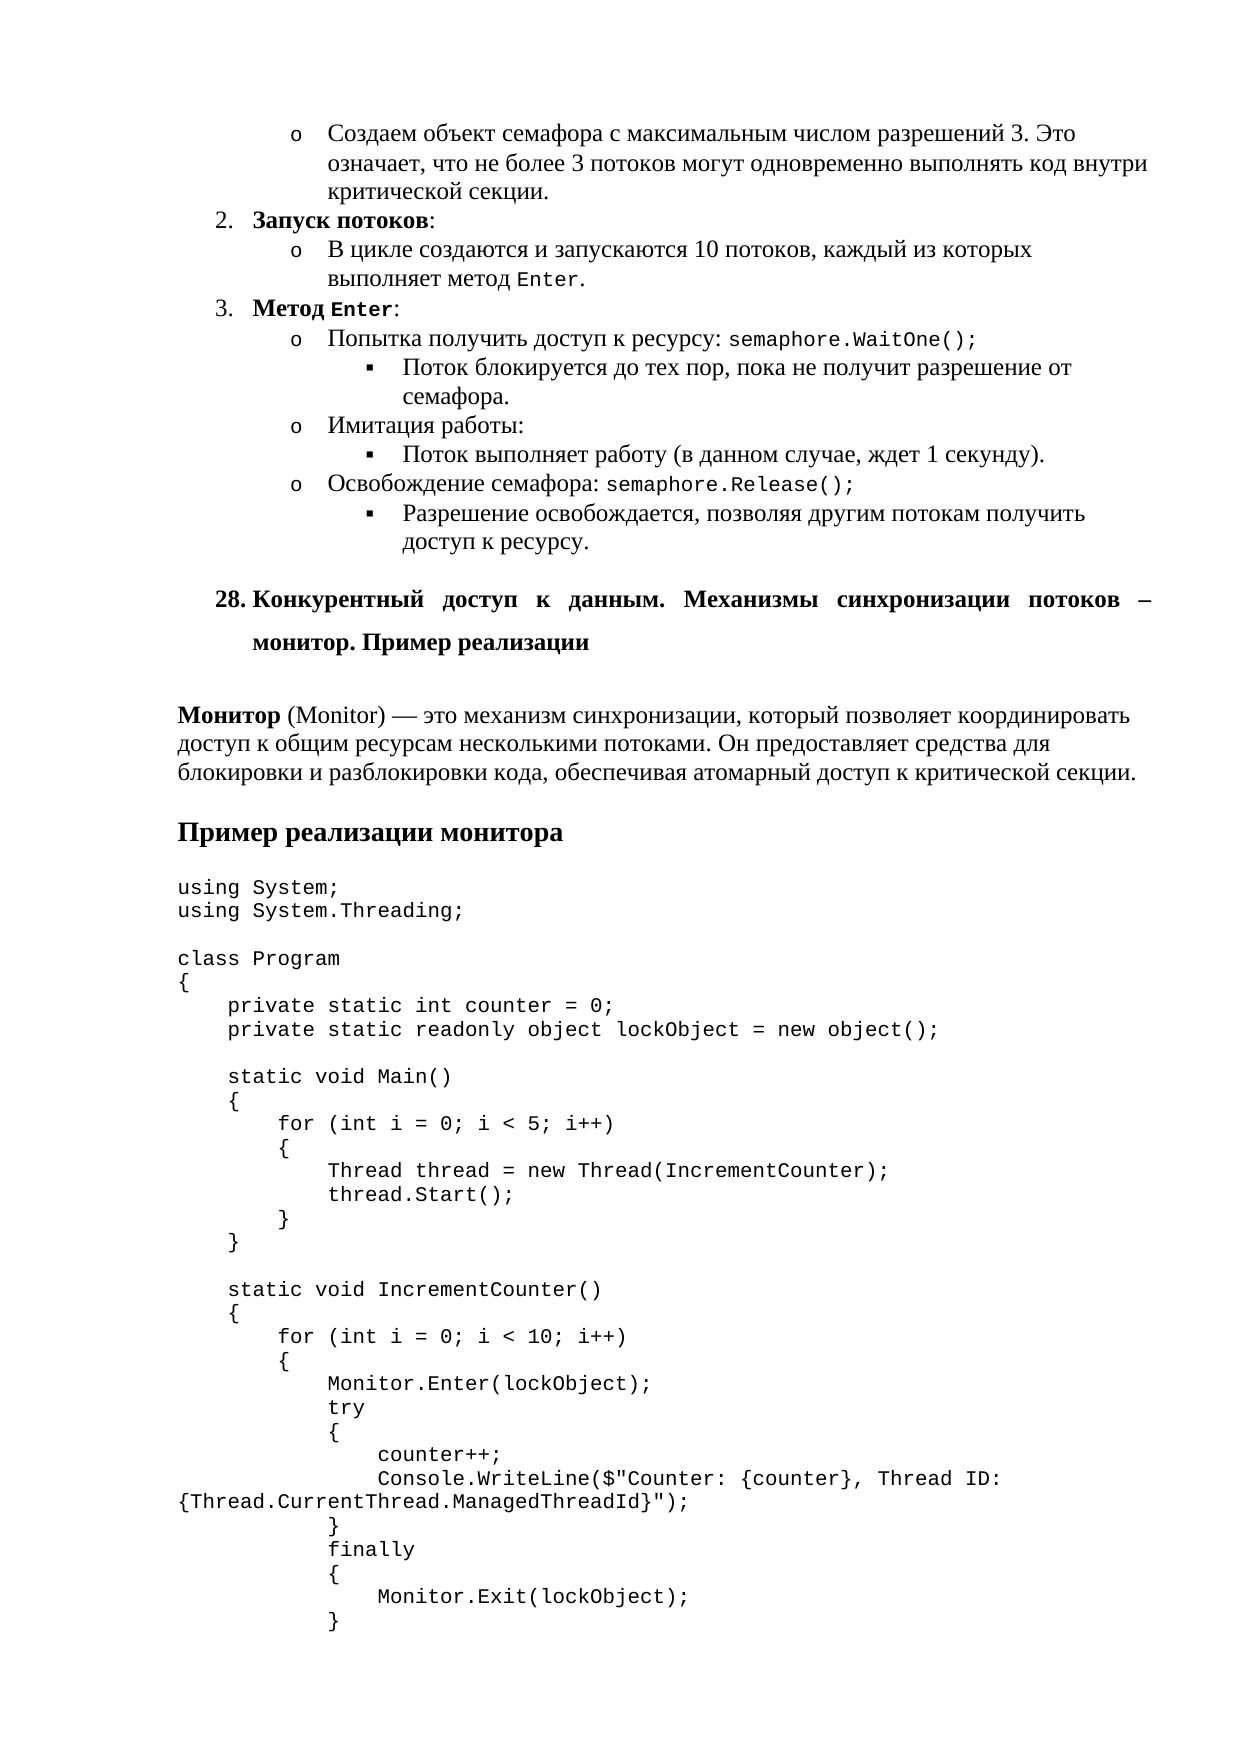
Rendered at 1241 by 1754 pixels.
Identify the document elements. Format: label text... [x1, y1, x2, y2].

text { [177, 1137, 1152, 1161]
text using System.Threading; [177, 900, 1152, 924]
list Запуск потоков: [215, 205, 1152, 234]
text { [177, 971, 1152, 995]
list В цикле создаются и запускаются 10 потоков, каждый из которых выполняет метод Enter. [290, 234, 1152, 293]
text Monitor.Enter(lockObject); [177, 1373, 1152, 1397]
text } [177, 1208, 1152, 1231]
text { [177, 1562, 1152, 1586]
text Monitor.Exit(lockObject); [177, 1586, 1152, 1610]
text private static readonly object lockObject = new object(); [177, 1019, 1152, 1042]
list Разрешение освобождается, позволяя другим потокам получить доступ к ресурсу. [365, 498, 1152, 555]
list Конкурентный доступ к данным. Механизмы синхронизации потоков – монитор. Пример реализации [215, 584, 1152, 656]
text static void IncrementCounter() [177, 1279, 1152, 1302]
list Попытка получить доступ к ресурсу: semaphore.WaitOne(); [290, 323, 1152, 352]
text { [177, 1350, 1152, 1373]
list Метод Enter: [215, 293, 1152, 323]
text for (int i = 0; i < 10; i++) [177, 1326, 1152, 1350]
text thread.Start(); [177, 1184, 1152, 1208]
list Поток блокируется до тех пор, пока не получит разрешение от семафора. [365, 352, 1152, 410]
text using System; [177, 877, 1152, 900]
text } [177, 1610, 1152, 1633]
text class Program [177, 948, 1152, 971]
text { [177, 1302, 1152, 1326]
text Монитор (Monitor) — это механизм синхронизации, который позволяет координировать доступ к общим ресурсам несколькими потоками. Он предоставляет средства для блокировки и разблокировки кода, обеспечивая атомарный доступ к критической секции. [177, 700, 1152, 786]
text } [177, 1231, 1152, 1255]
text { [177, 1421, 1152, 1444]
list Поток выполняет работу (в данном случае, ждет 1 секунду). [365, 439, 1152, 468]
text } [177, 1515, 1152, 1539]
list Освобождение семафора: semaphore.Release(); [290, 468, 1152, 498]
text Console.WriteLine($"Counter: {counter}, Thread ID: {Thread.CurrentThread.ManagedThreadId}"); [177, 1468, 1152, 1515]
text static void Main() [177, 1066, 1152, 1089]
text finally [177, 1539, 1152, 1562]
text try [177, 1397, 1152, 1421]
list Имитация работы: [290, 410, 1152, 439]
text counter++; [177, 1444, 1152, 1468]
list Создаем объект семафора с максимальным числом разрешений 3. Это означает, что не более 3 потоков могут одновременно выполнять код внутри критической секции. [290, 118, 1152, 205]
text { [177, 1089, 1152, 1113]
text Thread thread = new Thread(IncrementCounter); [177, 1161, 1152, 1184]
text private static int counter = 0; [177, 995, 1152, 1019]
text for (int i = 0; i < 5; i++) [177, 1113, 1152, 1137]
subtitle Пример реализации монитора [177, 815, 1152, 848]
